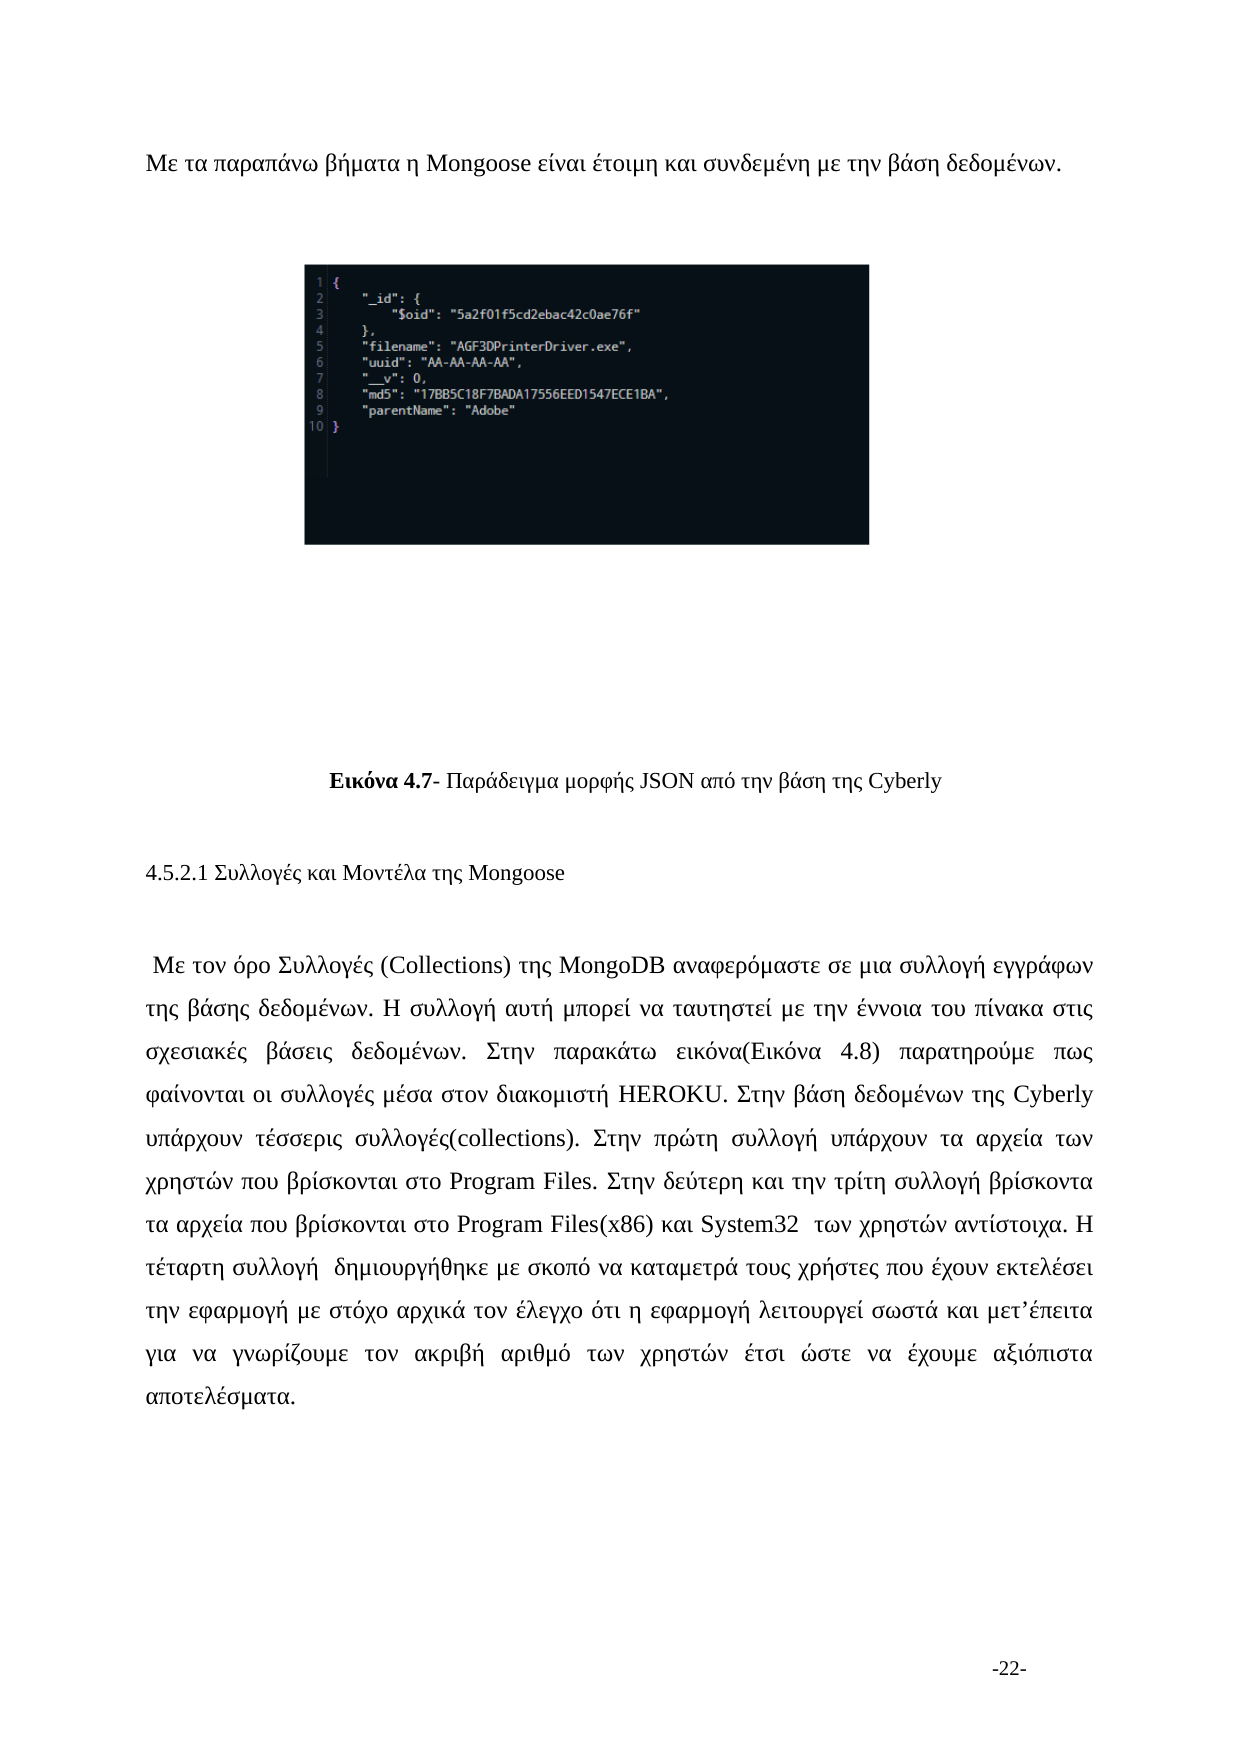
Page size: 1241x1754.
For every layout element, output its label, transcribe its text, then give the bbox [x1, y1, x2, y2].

text Με τον όρο Συλλογές (Collections) της MongoDB αναφερόμαστε σε μια συλλογή εγγράφων της βάσης δεδομένων. Η συλλογή αυτή μπορεί να ταυτηστεί με την έννοια του πίνακα στις σχεσιακές βάσεις δεδομένων. Στην παρακάτω εικόνα(Εικόνα 4.8) παρατηρούμε πως φαίνονται οι συλλογές μέσα στον διακομιστή HEROKU. Στην βάση δεδομένων της Cyberly υπάρχουν τέσσερις συλλογές(collections). Στην πρώτη συλλογή υπάρχουν τα αρχεία των χρηστών που βρίσκονται στο Program Files. Στην δεύτερη και την τρίτη συλλογή βρίσκοντα τα αρχεία που βρίσκονται στο Program Files(x86) και System32 των χρηστών αντίστοιχα. Η τέταρτη συλλογή δημιουργήθηκε με σκοπό να καταμετρά τους χρήστες που έχουν εκτελέσει την εφαρμογή με στόχο αρχικά τον έλεγχο ότι η εφαρμογή λειτουργεί σωστά και μετ’έπειτα για να γνωρίζουμε τον ακριβή αριθμό των χρηστών έτσι ώστε να έχουμε αξιόπιστα αποτελέσματα. [145, 950, 1094, 1410]
picture [195, 206, 1066, 696]
text Με τα παραπάνω βήματα η Mongoose είναι έτοιμη και συνδεμένη με την βάση δεδομένων. [145, 148, 1094, 176]
text 4.5.2.1 Συλλογές και Μοντέλα της Mongoose [145, 859, 1094, 885]
text Εικόνα 4.7- Παράδειγμα μορφής JSON από την βάση της Cyberly [145, 767, 1094, 793]
